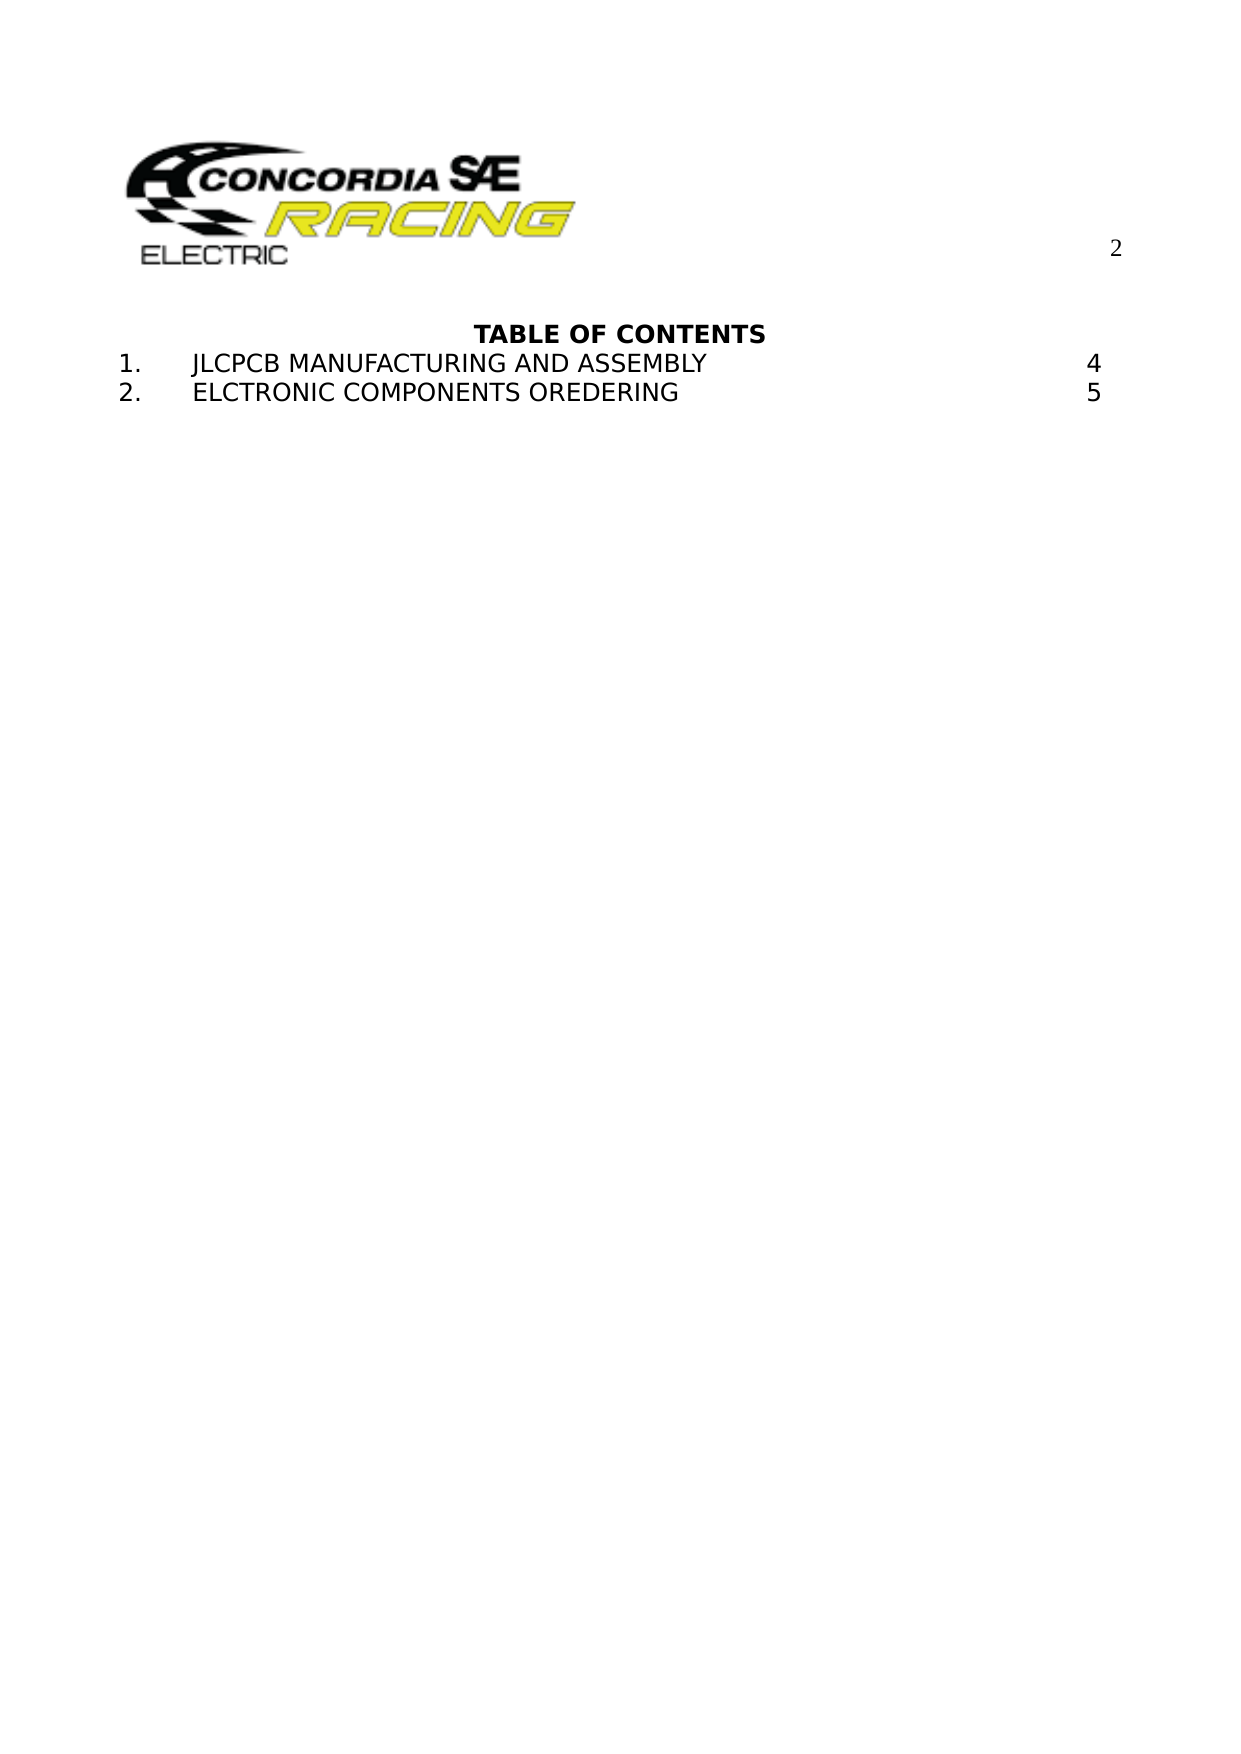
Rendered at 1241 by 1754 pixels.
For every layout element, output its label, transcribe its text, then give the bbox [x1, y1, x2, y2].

text 2. ELCTRONIC COMPONENTS OREDERING 5 [118, 378, 1122, 408]
text TABLE OF CONTENTS [118, 320, 1122, 349]
text 1. JLCPCB MANUFACTURING AND ASSEMBLY 4 [118, 349, 1122, 378]
picture [117, 112, 580, 292]
